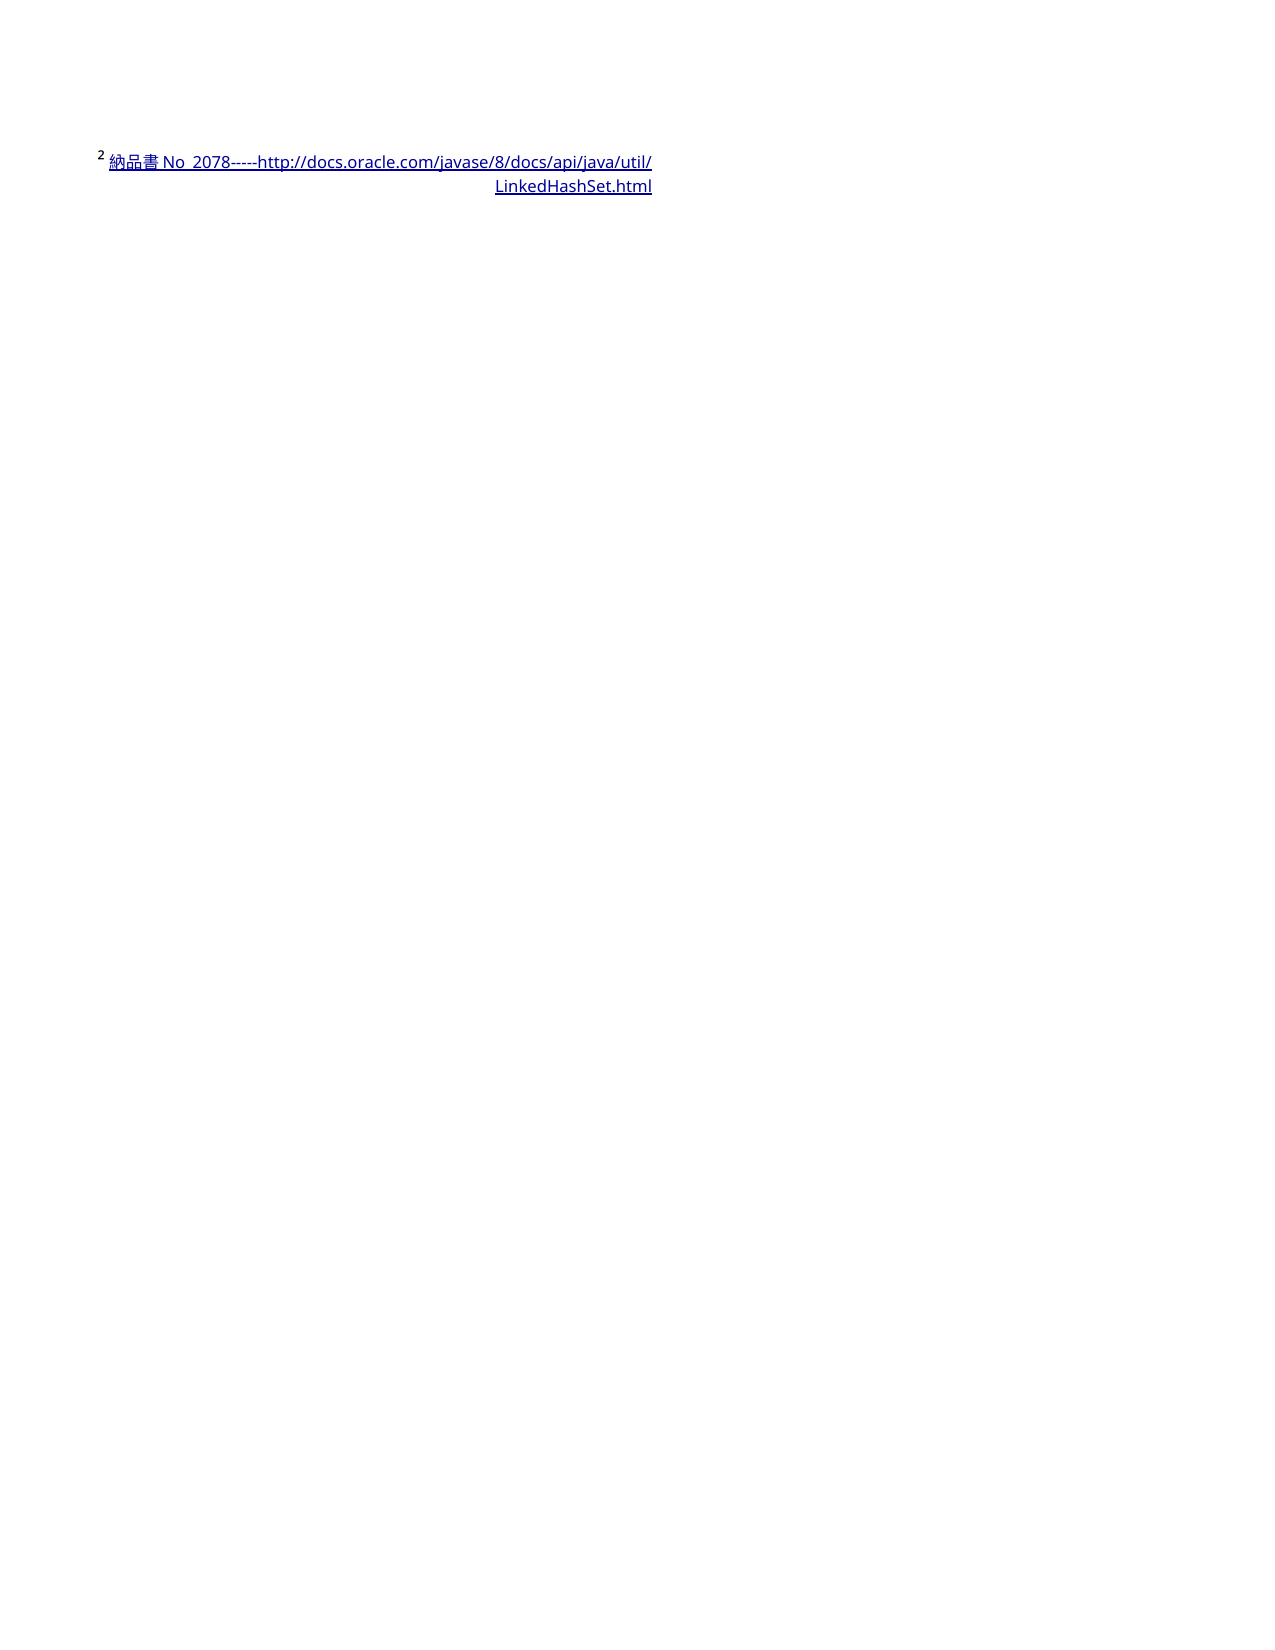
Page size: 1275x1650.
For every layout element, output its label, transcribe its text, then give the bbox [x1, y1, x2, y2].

text ²納品書No_2078-----http://docs.oracle.com/javase/8/docs/api/java/util/LinkedHashSet.html [0, 146, 652, 197]
